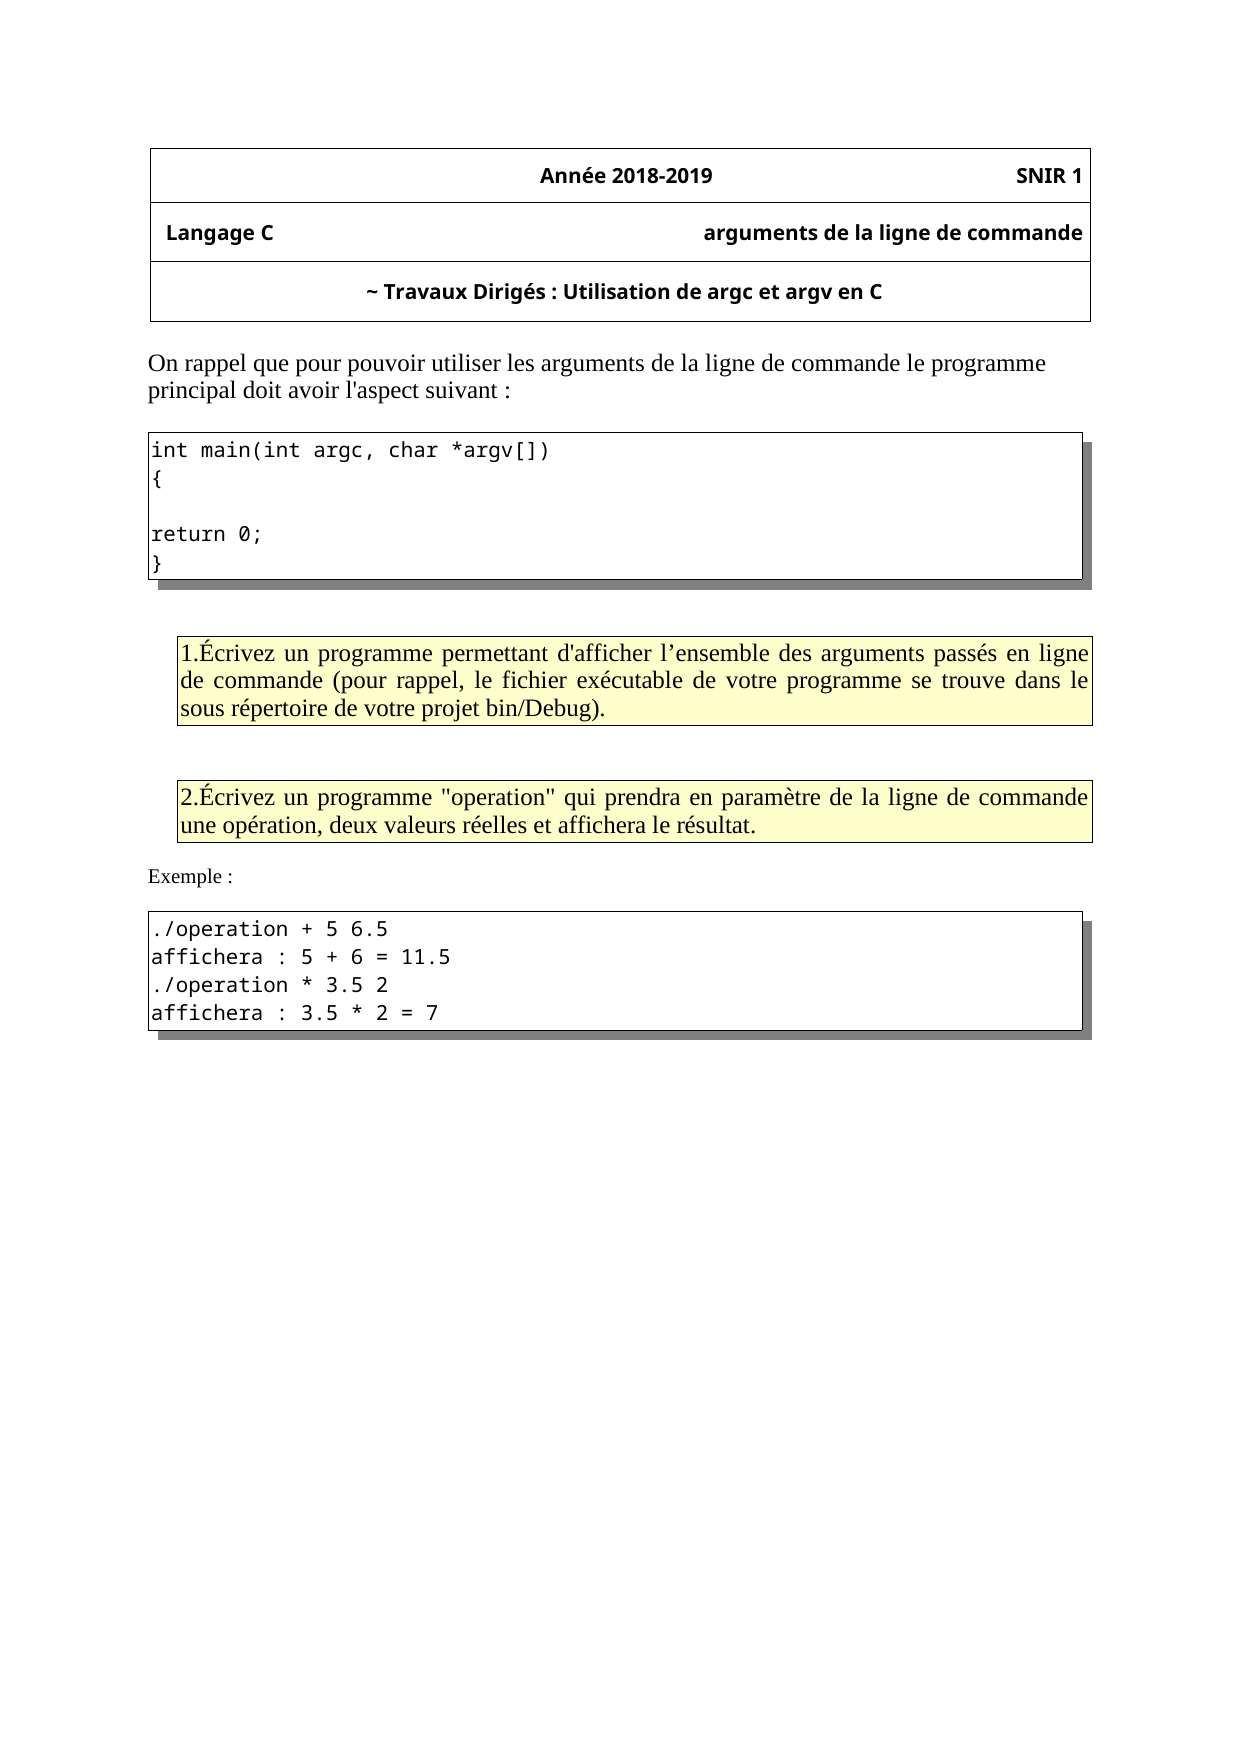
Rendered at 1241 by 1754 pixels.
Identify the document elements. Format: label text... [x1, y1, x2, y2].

text ./operation + 5 6.5 [149, 912, 1082, 939]
table_cell Langage C arguments de la ligne de commande [151, 203, 1090, 261]
text affichera : 3.5 * 2 = 7 [149, 996, 1082, 1030]
text int main(int argc, char *argv[]) [149, 433, 1082, 460]
list Écrivez un programme permettant d'afficher l’ensemble des arguments passés en ligne de commande (pour rappel, le fichier exécutable de votre programme se trouve dans le sous répertoire de votre projet bin/Debug). [178, 637, 1092, 725]
text affichera : 5 + 6 = 11.5 [149, 939, 1082, 967]
text { [149, 460, 1082, 491]
text return 0; [149, 517, 1082, 545]
text On rappel que pour pouvoir utiliser les arguments de la ligne de commande le programme principal doit avoir l'aspect suivant : [148, 349, 1092, 404]
list Écrivez un programme "operation" qui prendra en paramètre de la ligne de commande une opération, deux valeurs réelles et affichera le résultat. [178, 781, 1092, 842]
text } [149, 545, 1082, 579]
table_cell ~ Travaux Dirigés : Utilisation de argc et argv en C [151, 262, 1090, 321]
table_header Année 2018-2019 SNIR 1 [151, 149, 1090, 202]
text Exemple : [148, 865, 1092, 888]
text ./operation * 3.5 2 [149, 967, 1082, 996]
